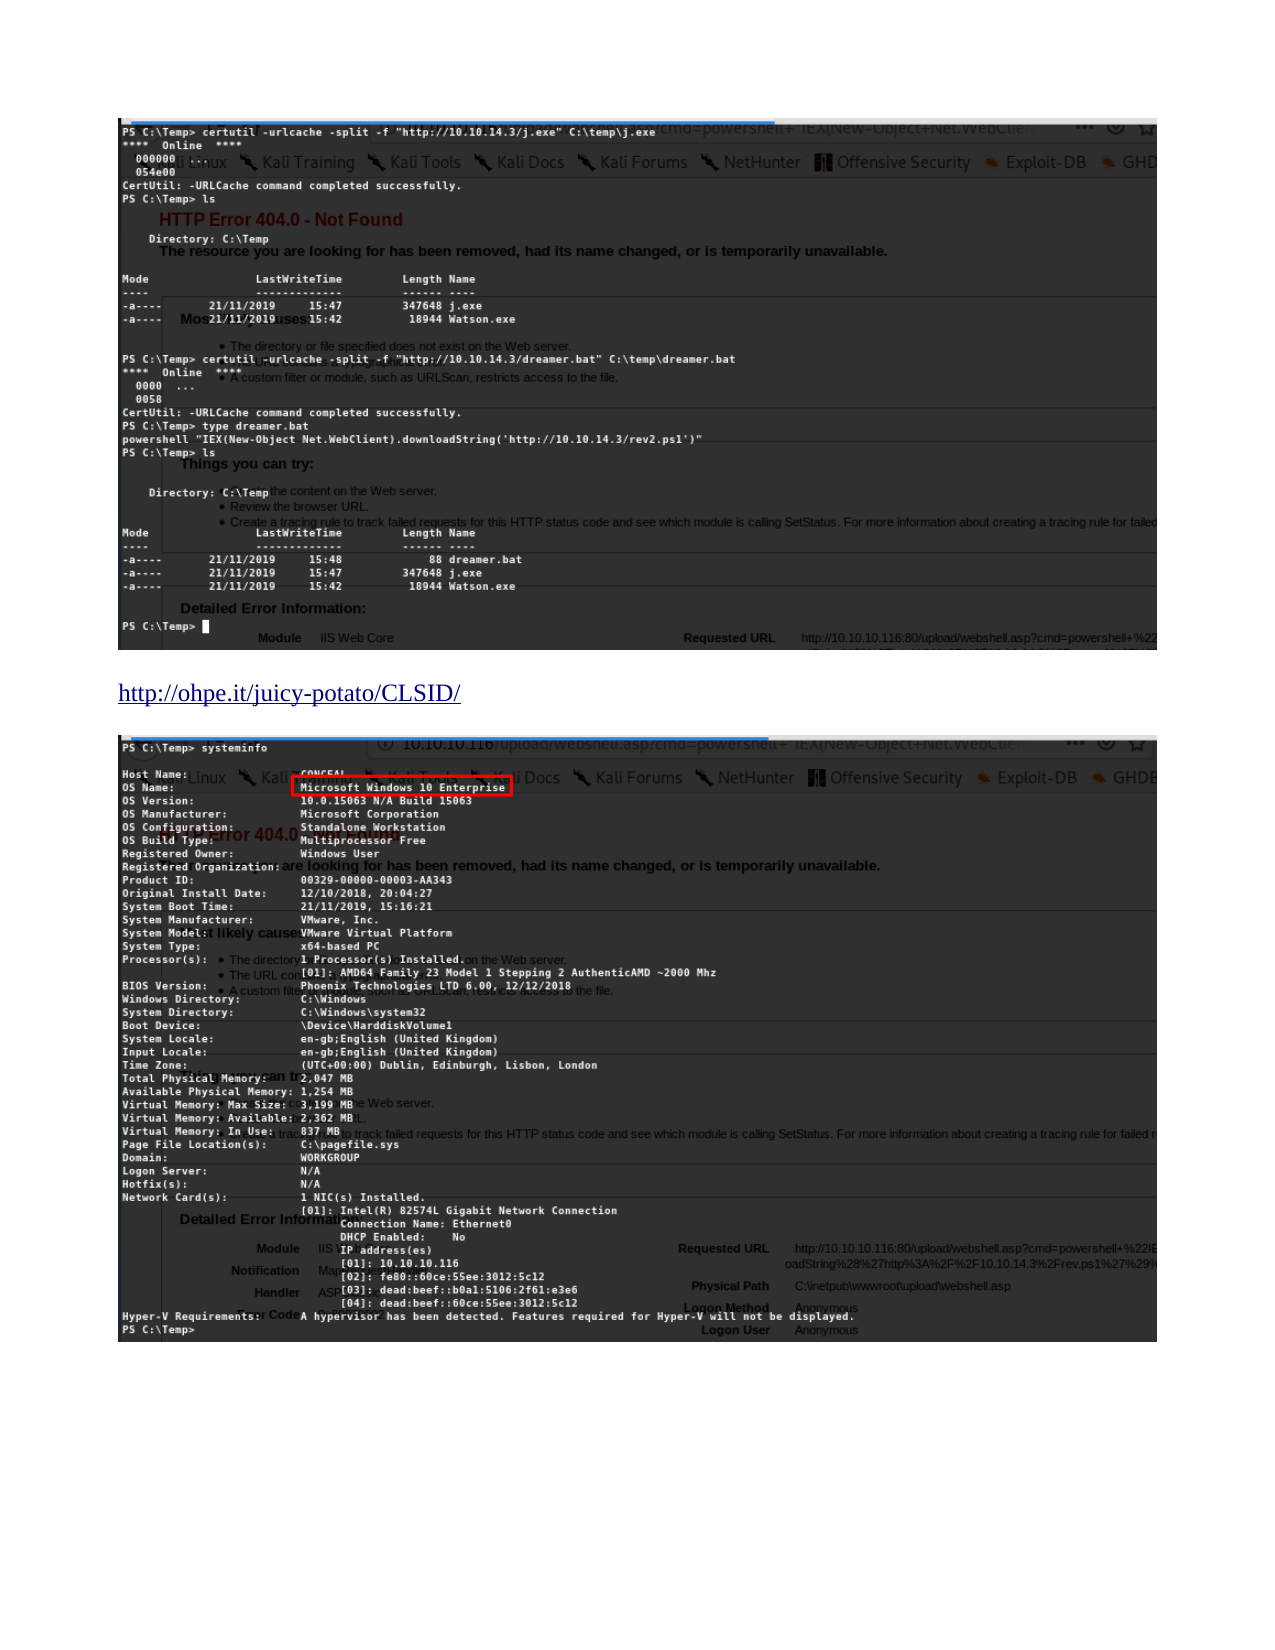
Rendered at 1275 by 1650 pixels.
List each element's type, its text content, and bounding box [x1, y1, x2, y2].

picture [118, 118, 1157, 650]
picture [118, 735, 1157, 1342]
text http://ohpe.it/juicy-potato/CLSID/ [118, 678, 1157, 707]
